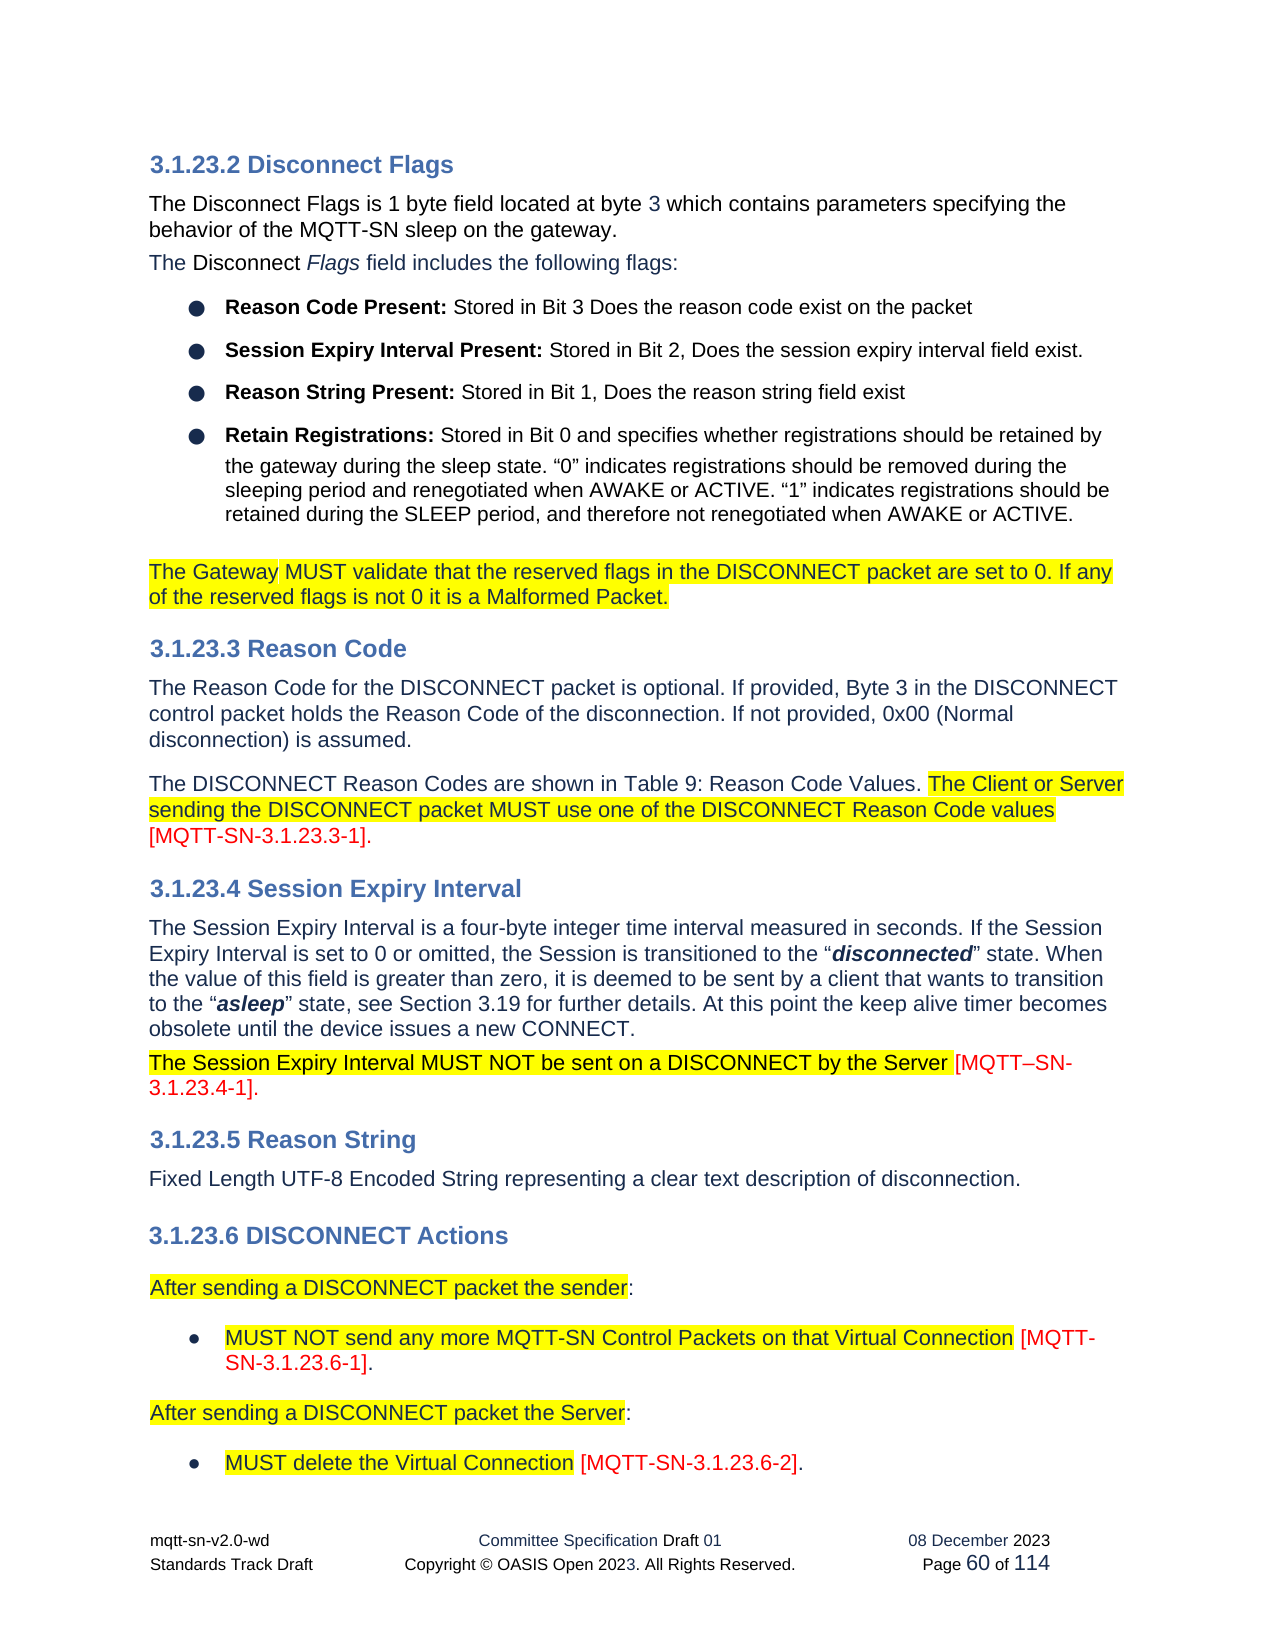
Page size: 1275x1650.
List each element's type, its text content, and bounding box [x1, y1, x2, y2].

list Reason String Present: Stored in Bit 1, Does the reason string field exist [187, 369, 1124, 412]
text The Disconnect Flags field includes the following flags: [148, 250, 1124, 275]
subtitle 3.1.23.2 Disconnect Flags [150, 150, 1124, 179]
text The Reason Code for the DISCONNECT packet is optional. If provided, Byte 3 in the DISCONNECT control packet holds the Reason Code of the disconnection. If not provided, 0x00 (Normal disconnection) is assumed. [148, 675, 1124, 752]
text The Session Expiry Interval is a four-byte integer time interval measured in seconds. If the Session Expiry Interval is set to 0 or omitted, the Session is transitioned to the “disconnected” state. When the value of this field is greater than zero, it is deemed to be sent by a client that wants to transition to the “asleep” state, see Section 3.19 for further details. At this point the keep alive timer becomes obsolete until the device issues a new CONNECT. [148, 915, 1124, 1041]
text After sending a DISCONNECT packet the Server: [631, 1400, 1125, 1425]
text After sending a DISCONNECT packet the Server: [150, 1400, 625, 1425]
list Session Expiry Interval Present: Stored in Bit 2, Does the session expiry interval field exist. [187, 326, 1124, 369]
list MUST delete the Virtual Connection [MQTT-SN-3.1.23.6-2]. [804, 1450, 1125, 1475]
text After sending a DISCONNECT packet the sender: [150, 1274, 628, 1299]
text The Disconnect Flags is 1 byte field located at byte 3 which contains parameters specifying the behavior of the MQTT-SN sleep on the gateway. [148, 191, 1124, 242]
subtitle 3.1.23.4 Session Expiry Interval [150, 874, 1124, 903]
list MUST NOT send any more MQTT-SN Control Packets on that Virtual Connection [MQTT-SN-3.1.23.6-1]. [187, 1324, 1125, 1375]
subtitle 3.1.23.3 Reason Code [150, 634, 1124, 663]
text Fixed Length UTF-8 Encoded String representing a clear text description of disconnection. [148, 1166, 1124, 1191]
text The Gateway MUST validate that the reserved flags in the DISCONNECT packet are set to 0. If any of the reserved flags is not 0 it is a Malformed Packet. [148, 558, 1124, 609]
list Reason Code Present: Stored in Bit 3 Does the reason code exist on the packet [187, 283, 1124, 326]
list Retain Registrations: Stored in Bit 0 and specifies whether registrations should be retained by the gateway during the sleep state. “0” indicates registrations should be removed during the sleeping period and renegotiated when AWAKE or ACTIVE. “1” indicates registrations should be retained during the SLEEP period, and therefore not renegotiated when AWAKE or ACTIVE. [187, 412, 1124, 526]
list MUST delete the Virtual Connection [MQTT-SN-3.1.23.6-2]. [187, 1450, 574, 1475]
text After sending a DISCONNECT packet the sender: [634, 1274, 1125, 1299]
text The Session Expiry Interval MUST NOT be sent on a DISCONNECT by the Server [MQTT–SN-3.1.23.4-1]. [148, 1049, 1124, 1100]
text The DISCONNECT Reason Codes are shown in Table 9: Reason Code Values. The Client or Server sending the DISCONNECT packet MUST use one of the DISCONNECT Reason Code values [MQTT-SN-3.1.23.3-1]. [148, 771, 1124, 848]
subtitle 3.1.23.5 Reason String [150, 1125, 1124, 1154]
subtitle 3.1.23.6 DISCONNECT Actions [148, 1221, 1124, 1249]
